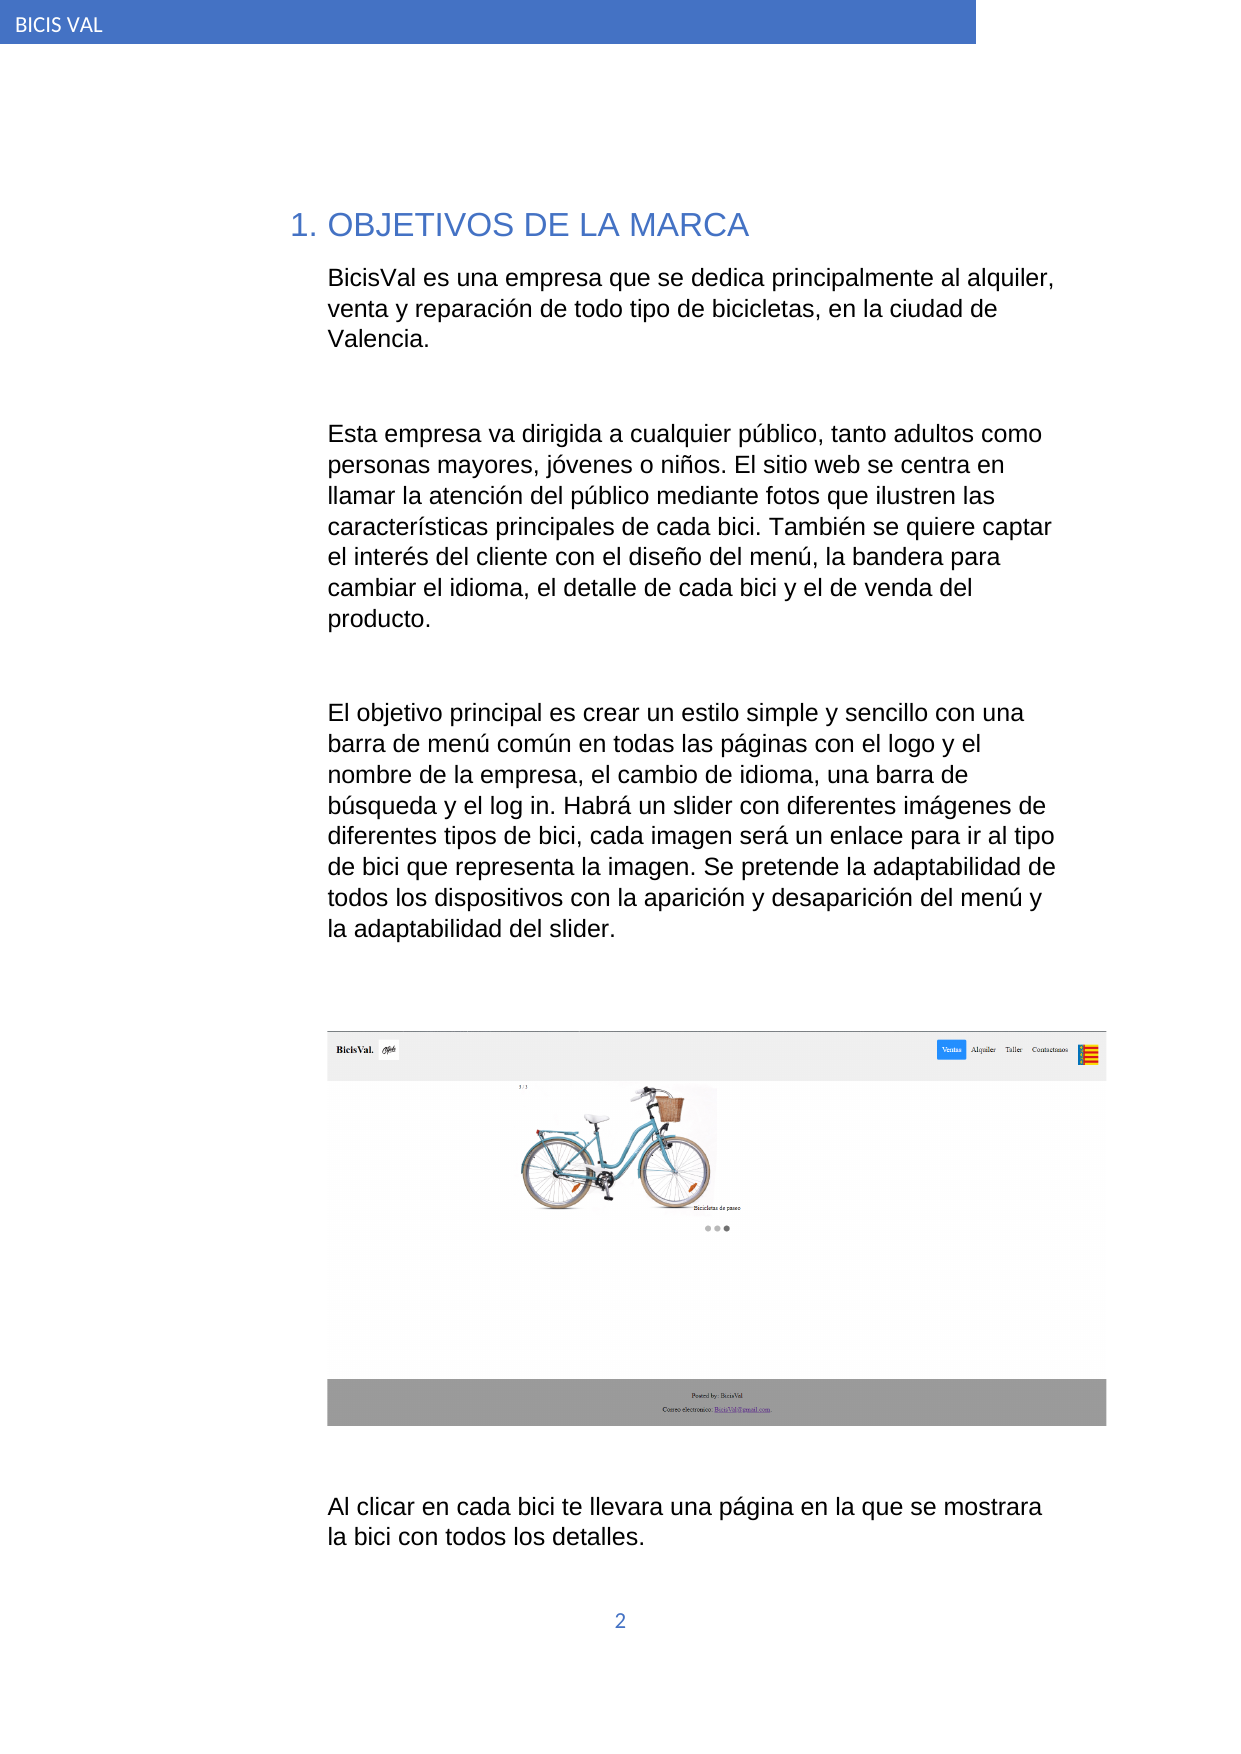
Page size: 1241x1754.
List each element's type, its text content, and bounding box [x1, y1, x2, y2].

list Esta empresa va dirigida a cualquier público, tanto adultos como personas mayores, jóvenes o niños. El sitio web se centra en llamar la atención del público mediante fotos que ilustren las características principales de cada bici. También se quiere captar el interés del cliente con el diseño del menú, la bandera para cambiar el idioma, el detalle de cada bici y el de venda del producto. [327, 419, 1063, 632]
list Al clicar en cada bici te llevara una página en la que se mostrara la bici con todos los detalles. [327, 1492, 1063, 1551]
list OBJETIVOS DE LA MARCA [290, 205, 1063, 244]
list El objetivo principal es crear un estilo simple y sencillo con una barra de menú común en todas las páginas con el logo y el nombre de la empresa, el cambio de idioma, una barra de búsqueda y el log in. Habrá un slider con diferentes imágenes de diferentes tipos de bici, cada imagen será un enlace para ir al tipo de bici que representa la imagen. Se pretende la adaptabilidad de todos los dispositivos con la aparición y desaparición del menú y la adaptabilidad del slider. [327, 698, 1063, 942]
list BicisVal es una empresa que se dedica principalmente al alquiler, venta y reparación de todo tipo de bicicletas, en la ciudad de Valencia. [327, 263, 1063, 353]
